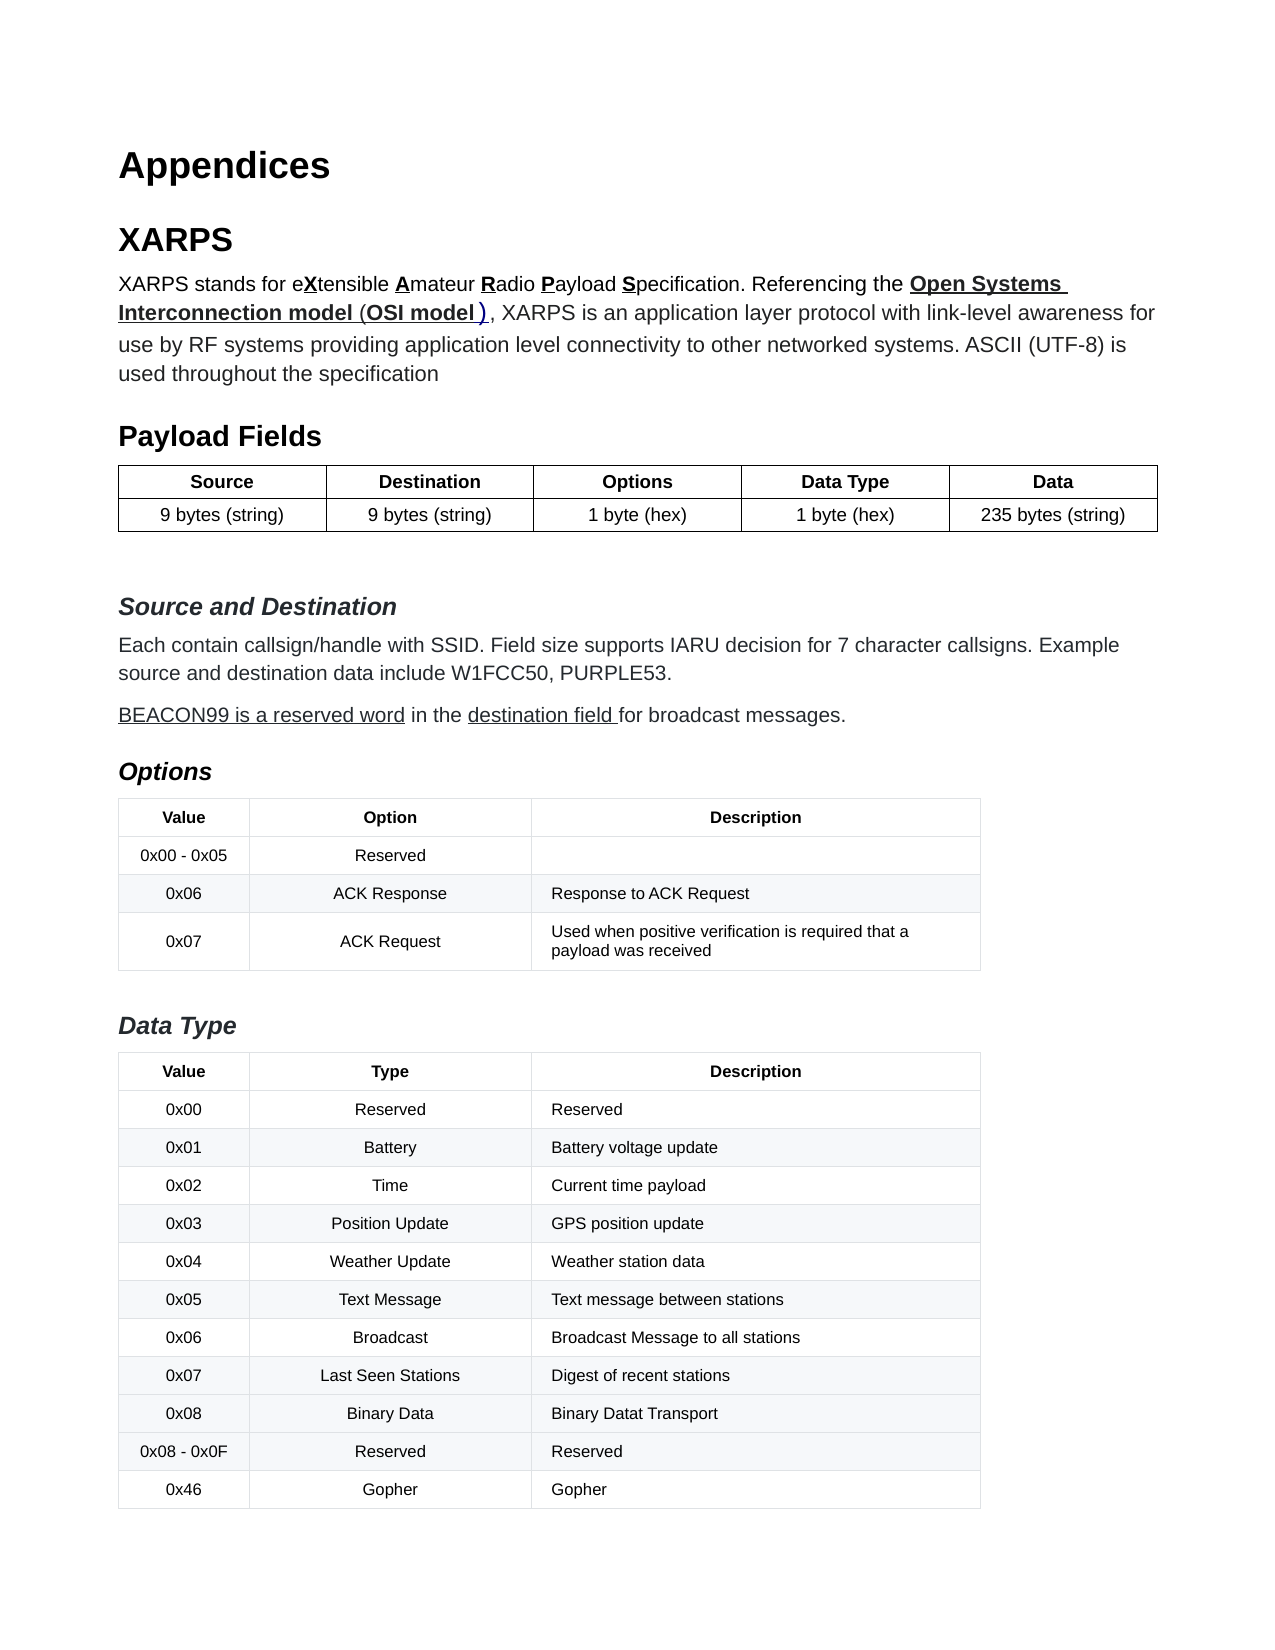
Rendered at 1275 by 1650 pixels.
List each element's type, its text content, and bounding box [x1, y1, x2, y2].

table_cell 9 bytes (string) [327, 499, 533, 531]
table_cell Battery [250, 1129, 531, 1166]
table_cell Weather Update [250, 1243, 531, 1280]
table_cell [532, 837, 980, 874]
table_header Source [119, 466, 326, 498]
table_cell Broadcast Message to all stations [532, 1319, 980, 1356]
table_header Value [119, 1053, 249, 1090]
table_header Option [250, 799, 531, 836]
table_header Options [534, 466, 741, 498]
table_cell Position Update [250, 1205, 531, 1242]
table_cell 9 bytes (string) [119, 499, 326, 531]
table_cell Gopher [532, 1471, 980, 1508]
table_header Description [532, 1053, 980, 1090]
table_cell Reserved [532, 1433, 980, 1470]
table_cell 0x04 [119, 1243, 249, 1280]
table_cell Reserved [250, 837, 531, 874]
table_cell 0x05 [119, 1281, 249, 1318]
table_cell 0x00 [119, 1091, 249, 1128]
table_cell Time [250, 1167, 531, 1204]
table_cell Digest of recent stations [532, 1357, 980, 1394]
table_cell Weather station data [532, 1243, 980, 1280]
table_cell 1 byte (hex) [742, 499, 949, 531]
table_cell Binary Datat Transport [532, 1395, 980, 1432]
text XARPS stands for eXtensible Amateur Radio Payload Specification. Referencing the Open Systems Interconnection model (OSI model), XARPS is an application layer protocol with link-level awareness for use by RF systems providing application level connectivity to other networked systems. ASCII (UTF-8) is used throughout the specification [118, 271, 1157, 386]
table_cell 1 byte (hex) [534, 499, 741, 531]
table_cell Broadcast [250, 1319, 531, 1356]
table_cell 0x46 [119, 1471, 249, 1508]
table_cell 0x00 - 0x05 [119, 837, 249, 874]
table_header Description [532, 799, 980, 836]
table_cell Current time payload [532, 1167, 980, 1204]
table_cell Gopher [250, 1471, 531, 1508]
table_header Value [119, 799, 249, 836]
subtitle Source and Destination [118, 592, 1157, 620]
table_cell Text message between stations [532, 1281, 980, 1318]
table_header Data [950, 466, 1157, 498]
table_header Destination [327, 466, 533, 498]
table_cell 0x01 [119, 1129, 249, 1166]
table_cell Reserved [250, 1091, 531, 1128]
table_cell 0x08 [119, 1395, 249, 1432]
table_cell 0x02 [119, 1167, 249, 1204]
table_cell GPS position update [532, 1205, 980, 1242]
table_cell Reserved [532, 1091, 980, 1128]
table_cell Used when positive verification is required that a payload was received [532, 913, 980, 969]
table_cell 0x03 [119, 1205, 249, 1242]
subtitle XARPS [118, 219, 1157, 258]
table_cell Battery voltage update [532, 1129, 980, 1166]
table_cell 0x07 [119, 913, 249, 969]
subtitle Payload Fields [118, 419, 1157, 453]
table_cell 235 bytes (string) [950, 499, 1157, 531]
subtitle Options [118, 757, 1157, 786]
table_cell Reserved [250, 1433, 531, 1470]
table_cell ACK Request [250, 913, 531, 969]
table_header Type [250, 1053, 531, 1090]
table_cell Response to ACK Request [532, 875, 980, 912]
table_cell 0x06 [119, 1319, 249, 1356]
subtitle Data Type [118, 1011, 1157, 1039]
table_header Data Type [742, 466, 949, 498]
table_cell 0x07 [119, 1357, 249, 1394]
table_cell 0x06 [119, 875, 249, 912]
text BEACON99 is a reserved word in the destination field for broadcast messages. [118, 702, 1157, 726]
table_cell Last Seen Stations [250, 1357, 531, 1394]
table_cell Text Message [250, 1281, 531, 1318]
table_cell ACK Response [250, 875, 531, 912]
table_cell 0x08 - 0x0F [119, 1433, 249, 1470]
table_cell Binary Data [250, 1395, 531, 1432]
subtitle Appendices [118, 143, 1157, 186]
text Each contain callsign/handle with SSID. Field size supports IARU decision for 7 character callsigns. Example source and destination data include W1FCC50, PURPLE53. [118, 633, 1157, 684]
